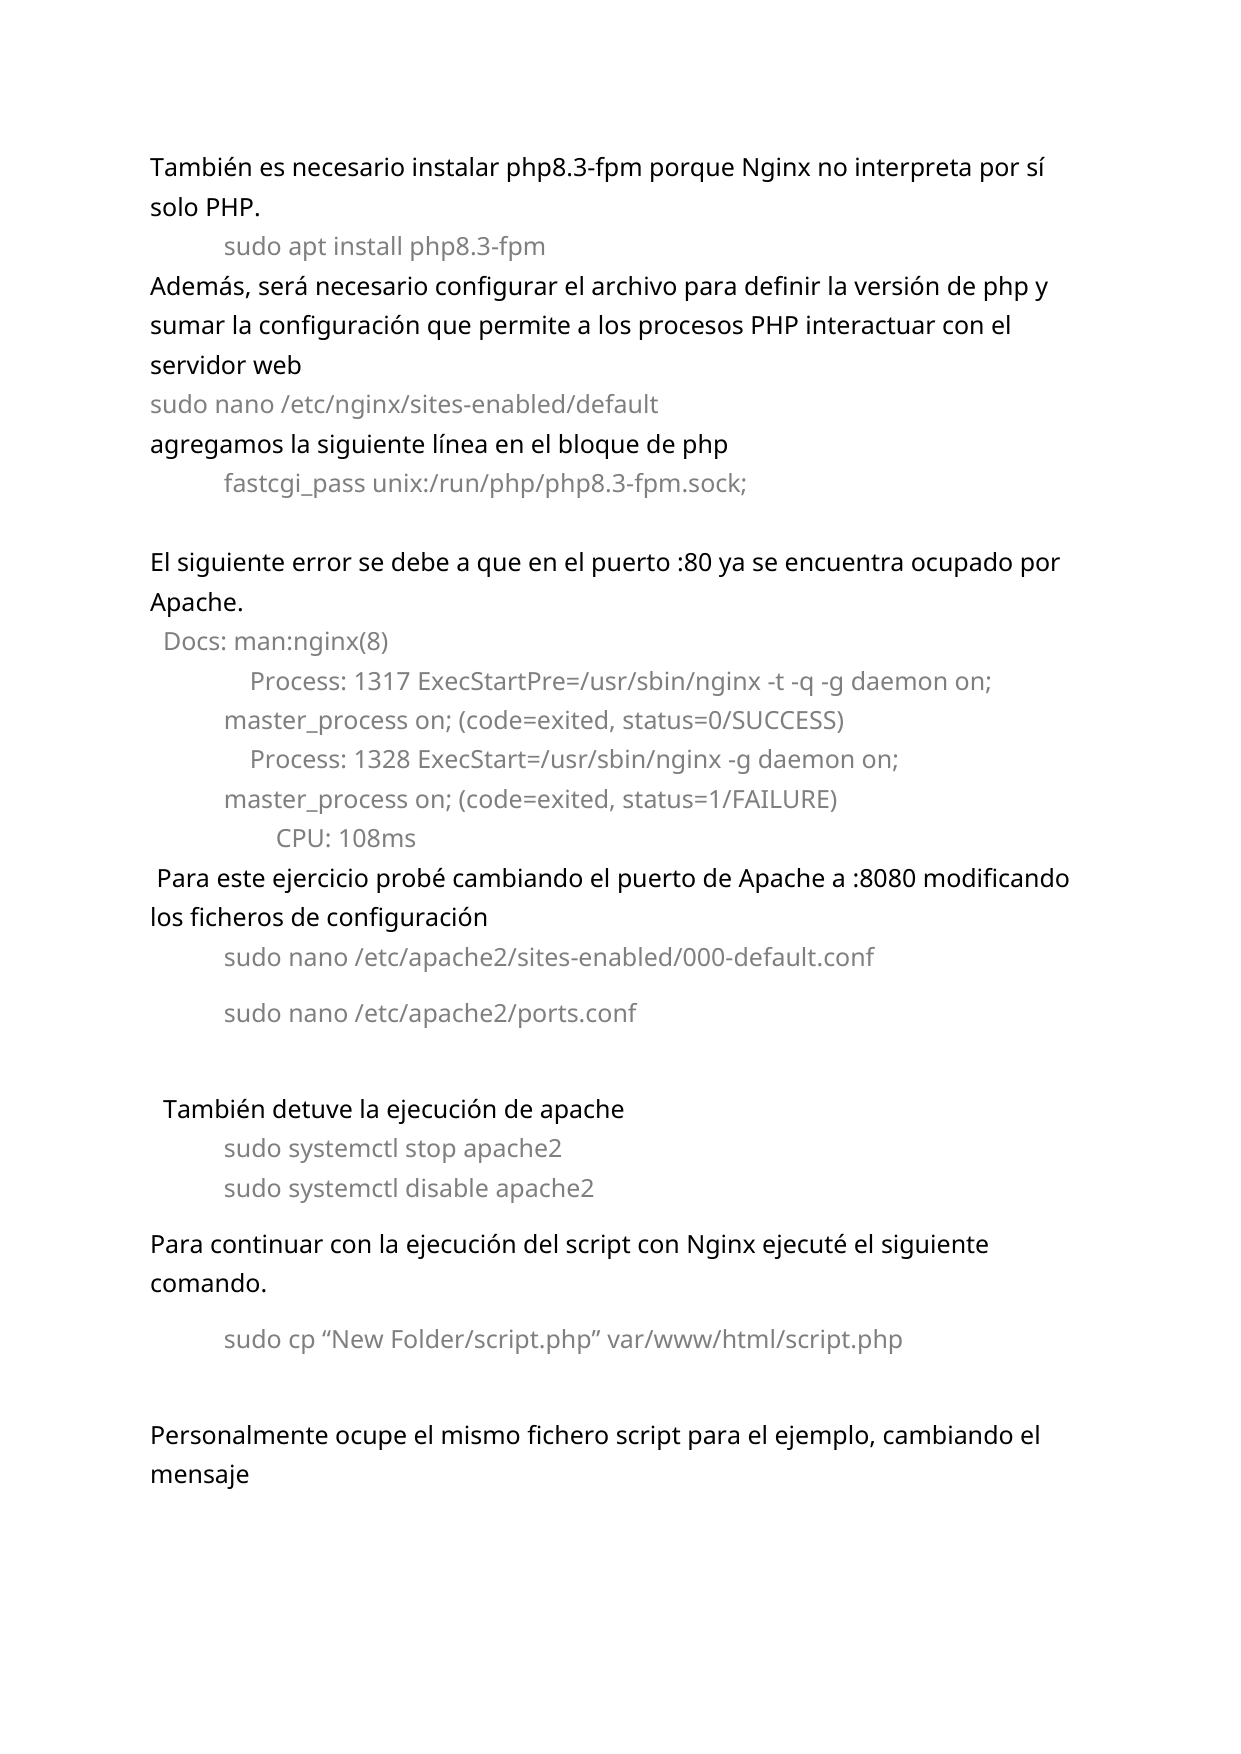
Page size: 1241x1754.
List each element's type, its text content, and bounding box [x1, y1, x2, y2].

text CPU: 108ms [224, 821, 1090, 855]
text Para este ejercicio probé cambiando el puerto de Apache a :8080 modificando los ficheros de configuración sudo nano /etc/apache2/sites-enabled/000-default.conf [150, 861, 1090, 974]
text Para continuar con la ejecución del script con Nginx ejecuté el siguiente comando. [150, 1226, 1090, 1300]
text Además, será necesario configurar el archivo para definir la versión de php y sumar la configuración que permite a los procesos PHP interactuar con el servidor web [150, 268, 1090, 381]
text El siguiente error se debe a que en el puerto :80 ya se encuentra ocupado por Apache. Docs: man:nginx(8) [150, 545, 1090, 658]
text También detuve la ejecución de apache sudo systemctl stop apache2 sudo systemctl disable apache2 [150, 1052, 1090, 1204]
text También es necesario instalar php8.3-fpm porque Nginx no interpreta por sí solo PHP. sudo apt install php8.3-fpm [150, 150, 1090, 263]
text Process: 1328 ExecStart=/usr/sbin/nginx -g daemon on; master_process on; (code=exited, status=1/FAILURE) [224, 742, 1090, 816]
text Process: 1317 ExecStartPre=/usr/sbin/nginx -t -q -g daemon on; master_process on; (code=exited, status=0/SUCCESS) [224, 663, 1090, 737]
text sudo cp “New Folder/script.php” var/www/html/script.php [150, 1322, 1090, 1396]
text fastcgi_pass unix:/run/php/php8.3-fpm.sock; [150, 466, 1090, 500]
text sudo nano /etc/nginx/sites-enabled/default agregamos la siguiente línea en el bloque de php [150, 387, 1090, 460]
text Personalmente ocupe el mismo fichero script para el ejemplo, cambiando el mensaje [150, 1418, 1090, 1531]
text sudo nano /etc/apache2/ports.conf [150, 996, 1090, 1030]
